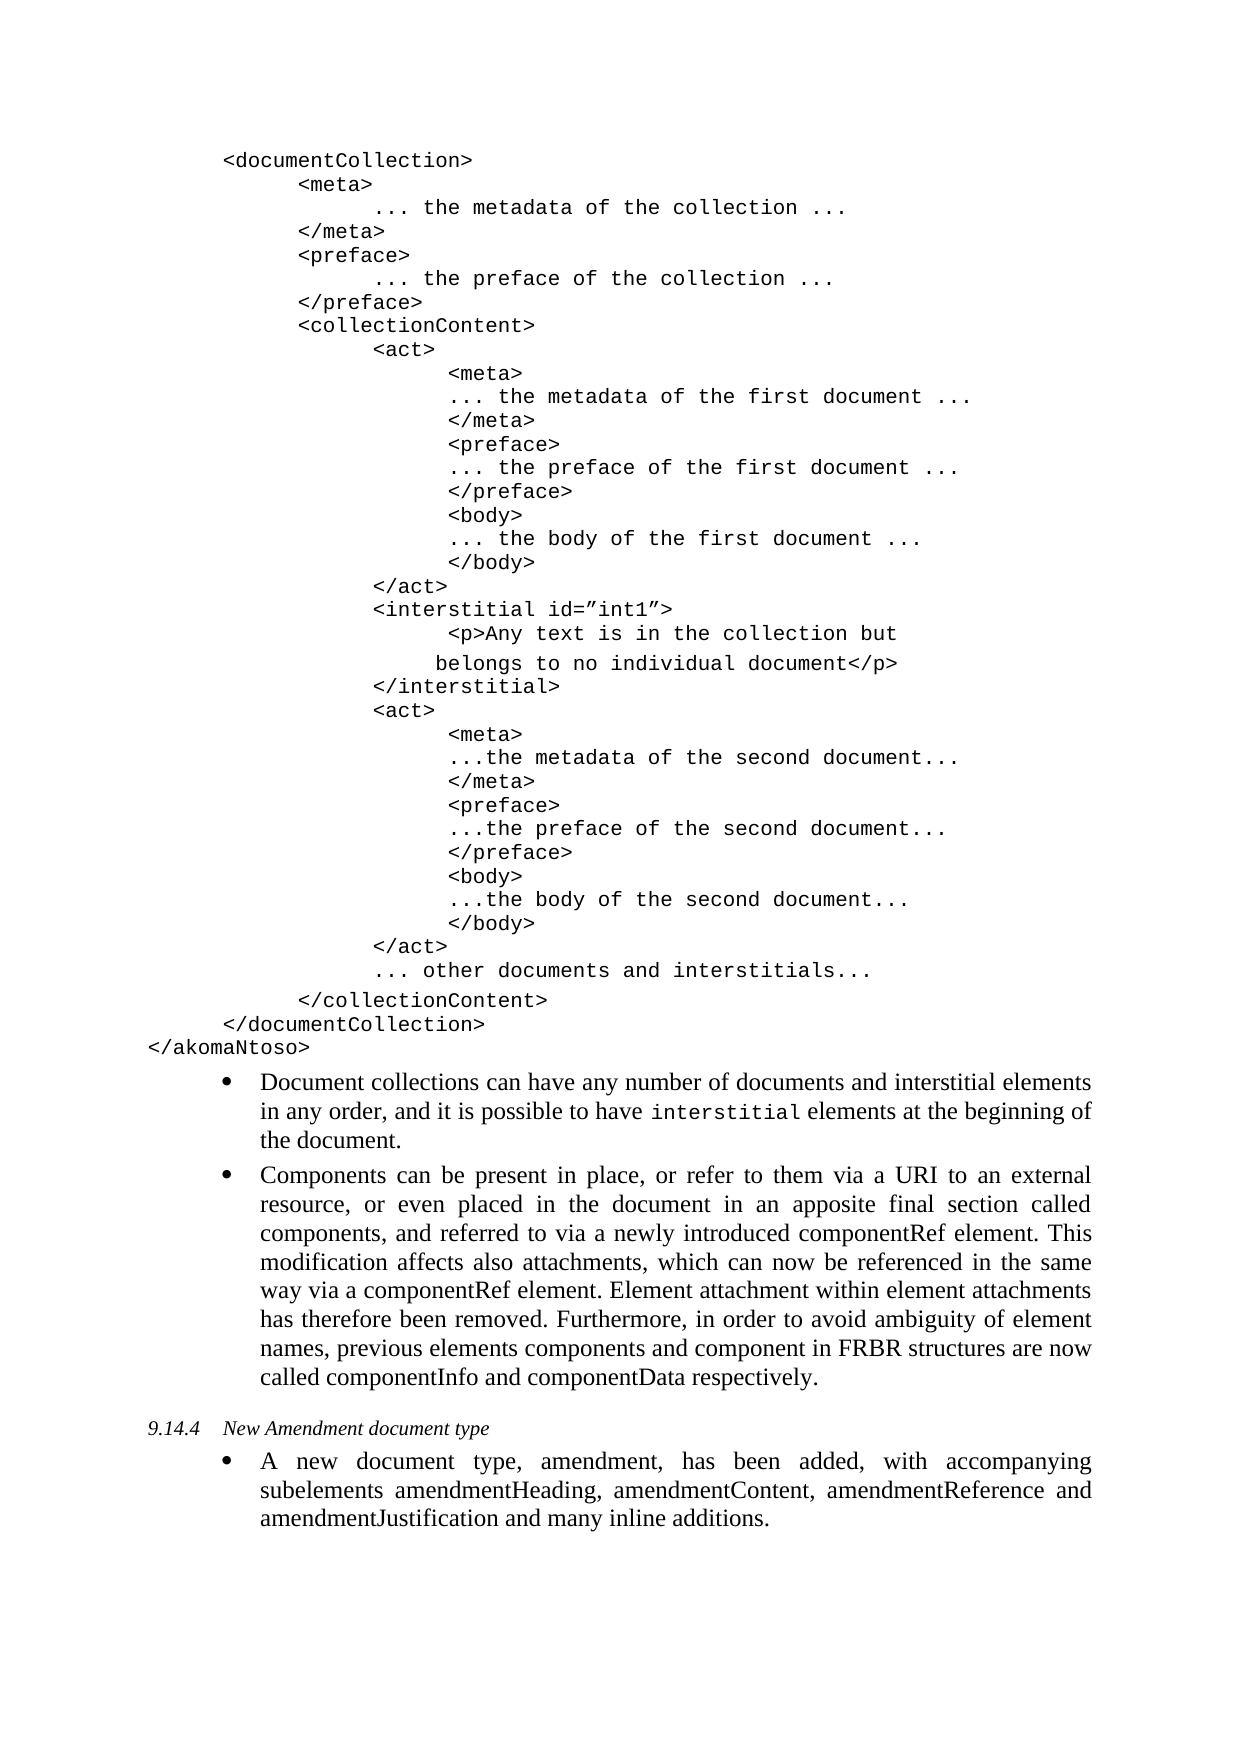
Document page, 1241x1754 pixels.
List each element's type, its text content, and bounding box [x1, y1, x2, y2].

list Document collections can have any number of documents and interstitial elements in any order, and it is possible to have interstitial elements at the beginning of the document. [222, 1067, 1092, 1154]
list Components can be present in place, or refer to them via a URI to an external resource, or even placed in the document in an apposite final section called components, and referred to via a newly introduced componentRef element. This modification affects also attachments, which can now be referenced in the same way via a componentRef element. Element attachment within element attachments has therefore been removed. Furthermore, in order to avoid ambiguity of element names, previous elements components and component in FRBR structures are now called componentInfo and componentData respectively. [222, 1161, 1092, 1391]
text belongs to no individual document</p> </interstitial> <act> <meta> ...the metadata of the second document... </meta> <preface> ...the preface of the second document... </preface> <body> ...the body of the second document... </body> </act> ... other documents and interstitials... [148, 653, 1092, 984]
list A new document type, amendment, has been added, with accompanying subelements amendmentHeading, amendmentContent, amendmentReference and amendmentJustification and many inline additions. [222, 1446, 1092, 1532]
subtitle New Amendment document type [148, 1416, 1092, 1440]
text <documentCollection> <meta> ... the metadata of the collection ... </meta> <preface> ... the preface of the collection ... </preface> <collectionContent> <act> <meta> ... the metadata of the first document ... </meta> <preface> ... the preface of the first document ... </preface> <body> ... the body of the first document ... </body> </act> <interstitial id=”int1”> <p>Any text is in the collection but [148, 150, 1092, 647]
text </collectionContent> </documentCollection> </akomaNtoso> [148, 990, 1092, 1061]
